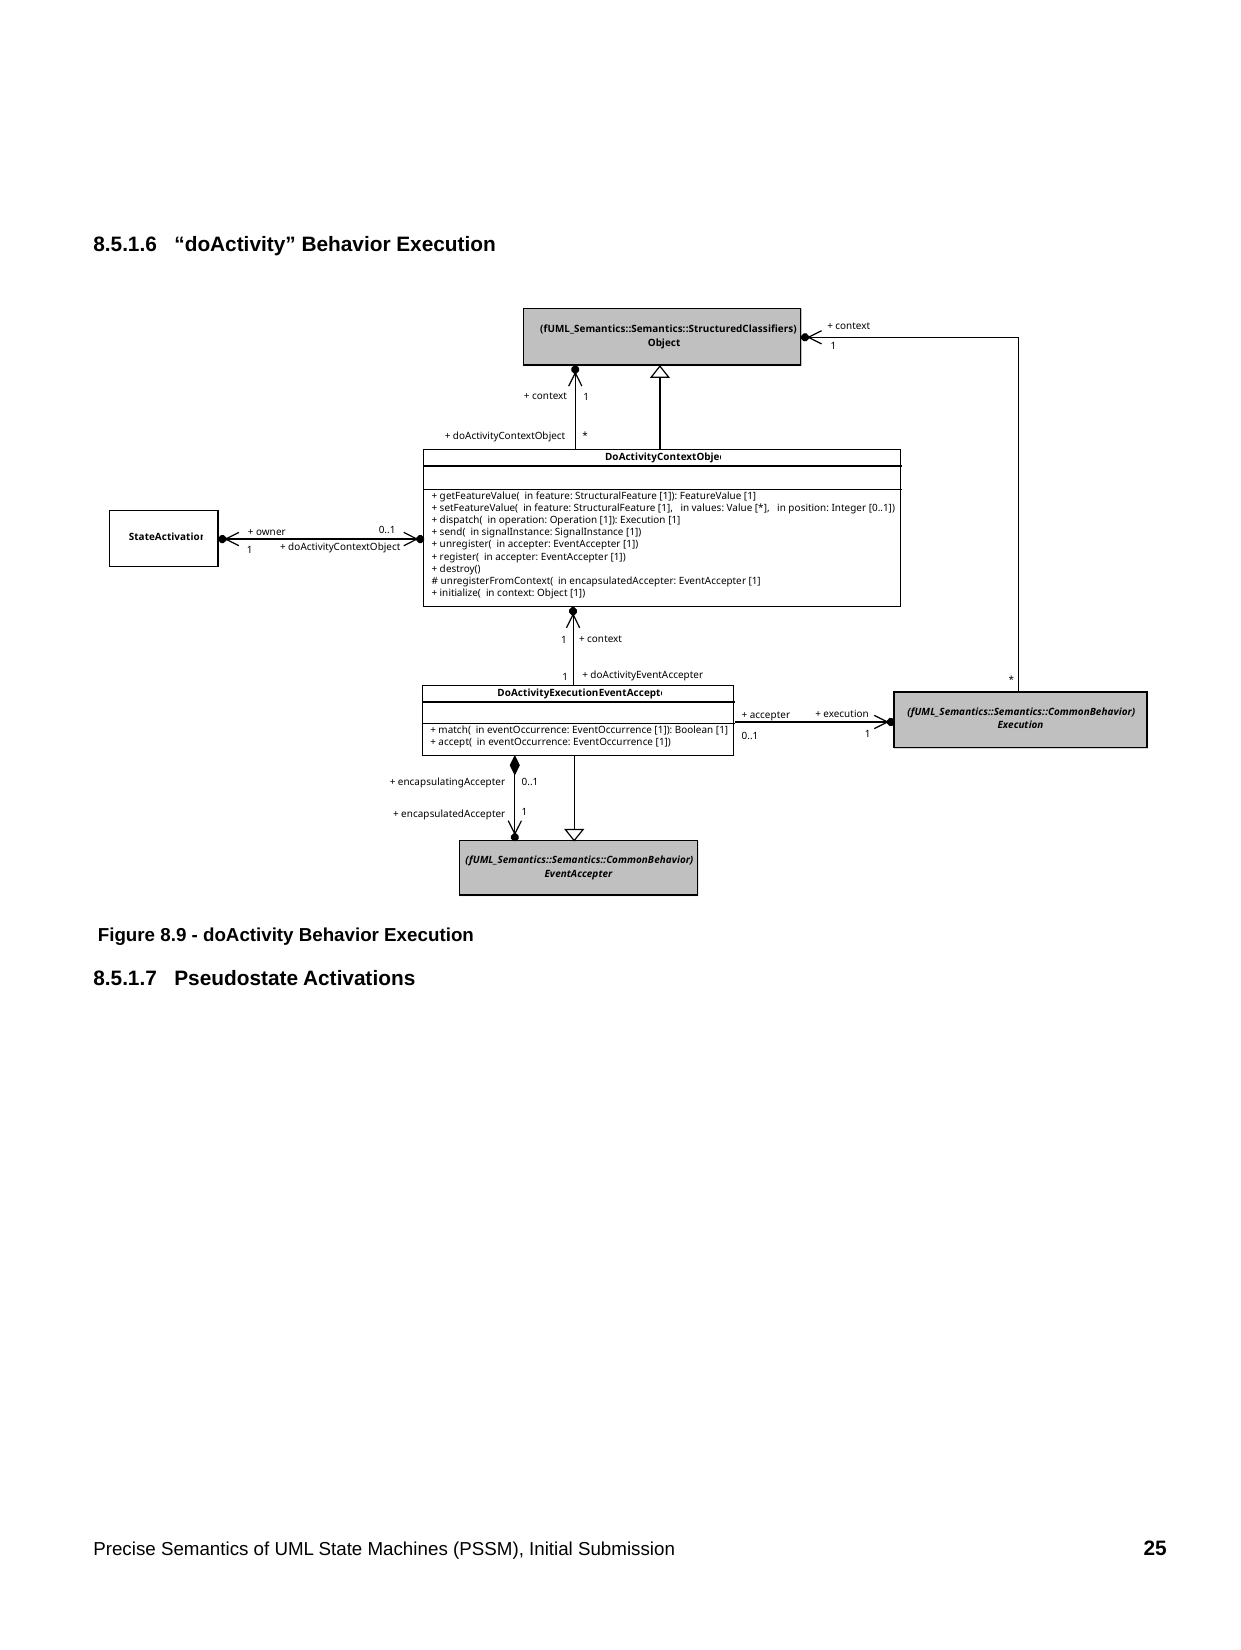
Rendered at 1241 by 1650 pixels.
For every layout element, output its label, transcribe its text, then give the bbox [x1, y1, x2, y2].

subtitle “doActivity” Behavior Execution [93, 231, 1164, 256]
subtitle Pseudostate Activations [93, 281, 1164, 990]
text Figure 8.9 - doActivity Behavior Execution [98, 923, 1159, 945]
